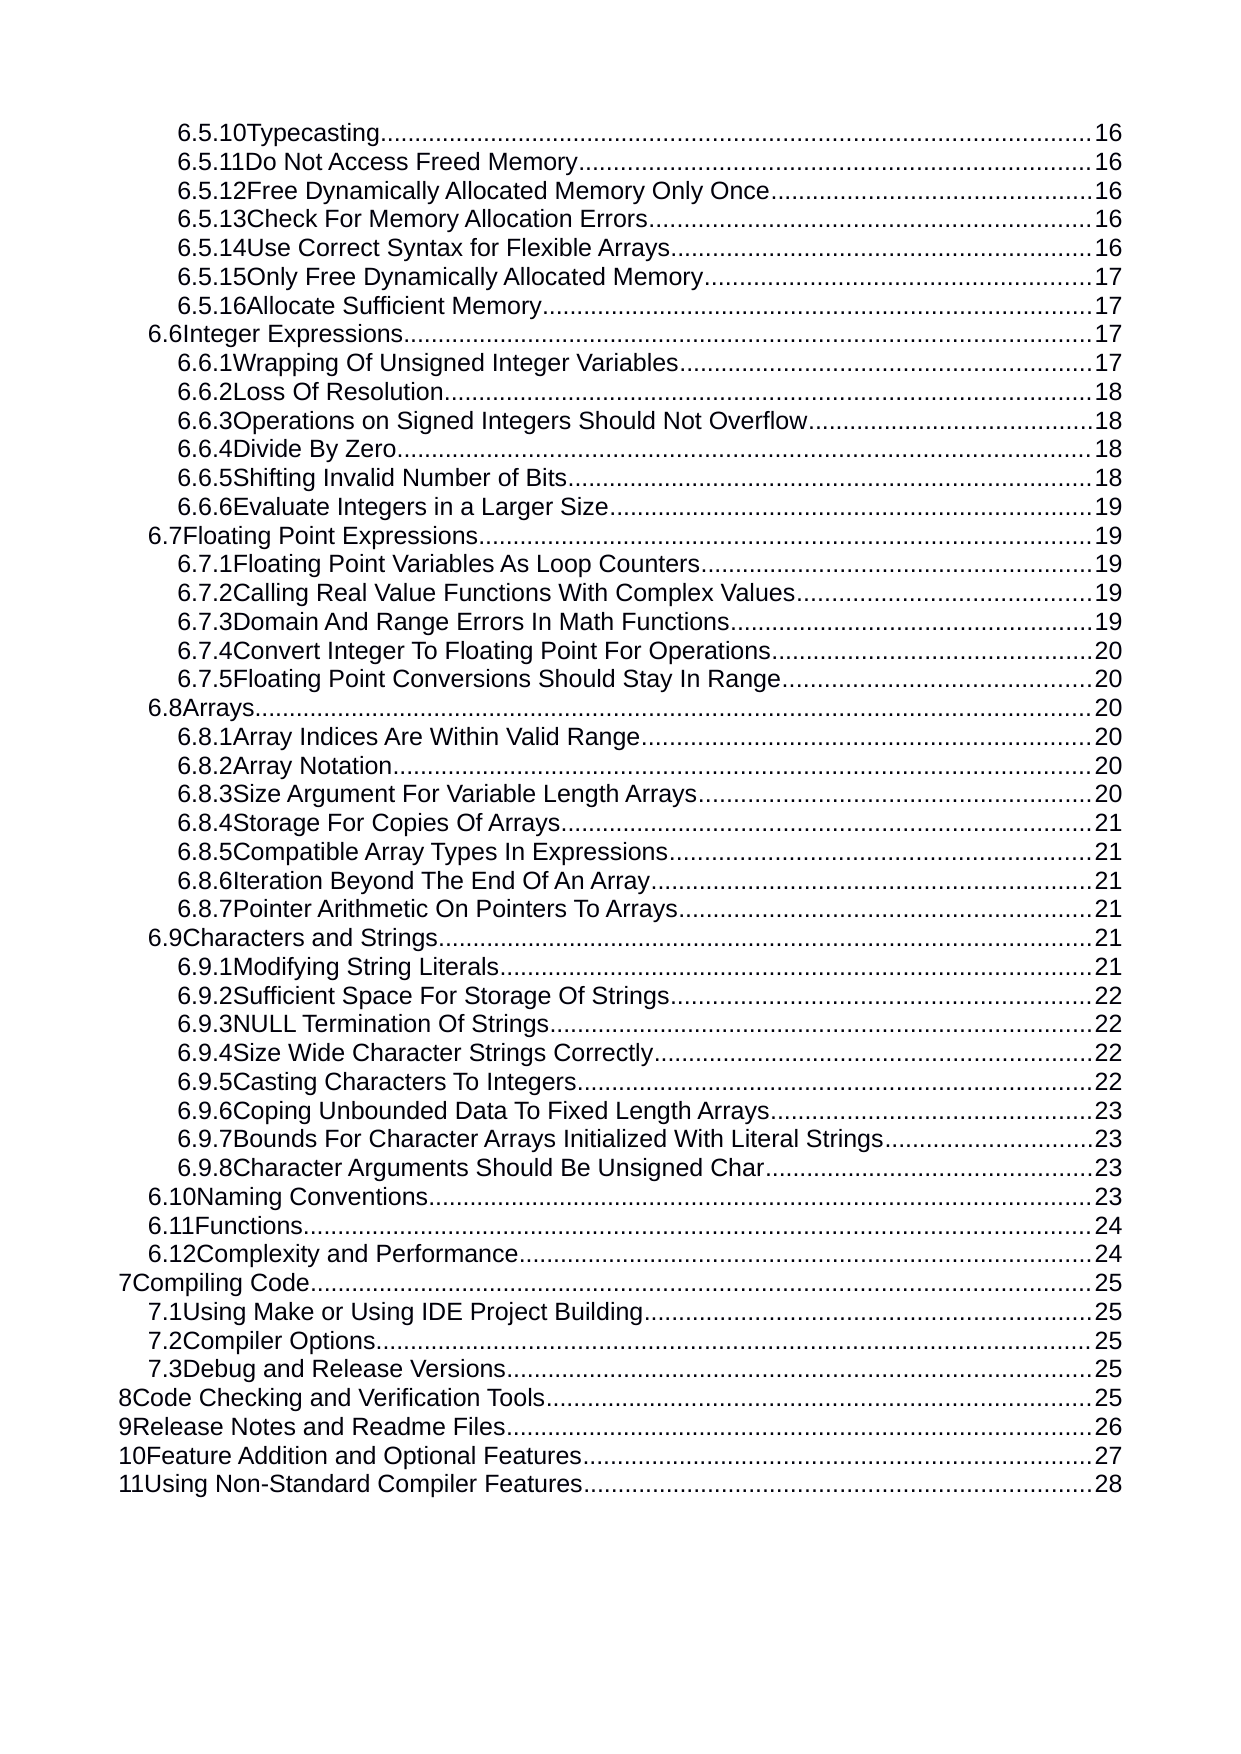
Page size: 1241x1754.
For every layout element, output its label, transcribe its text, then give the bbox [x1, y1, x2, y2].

text 6.8Arrays 20 [148, 693, 1122, 722]
text 6.8.5Compatible Array Types In Expressions 21 [177, 837, 1122, 866]
text 6.11Functions 24 [148, 1211, 1122, 1239]
text 6.5.11Do Not Access Freed Memory 16 [177, 147, 1122, 176]
text 6.7.4Convert Integer To Floating Point For Operations 20 [177, 636, 1122, 664]
text 7.3Debug and Release Versions 25 [148, 1354, 1122, 1383]
text 6.6.4Divide By Zero 18 [177, 434, 1122, 463]
text 6.9.3NULL Termination Of Strings 22 [177, 1009, 1122, 1038]
text 6.7.1Floating Point Variables As Loop Counters 19 [177, 549, 1122, 578]
text 6.9.1Modifying String Literals 21 [177, 952, 1122, 981]
text 6.8.3Size Argument For Variable Length Arrays 20 [177, 779, 1122, 808]
text 6.6.6Evaluate Integers in a Larger Size 19 [177, 492, 1122, 521]
text 6.6Integer Expressions 17 [148, 319, 1122, 348]
text 6.7.3Domain And Range Errors In Math Functions 19 [177, 607, 1122, 636]
text 6.5.16Allocate Sufficient Memory 17 [177, 291, 1122, 319]
text 6.6.5Shifting Invalid Number of Bits 18 [177, 463, 1122, 492]
text 6.9Characters and Strings 21 [148, 923, 1122, 952]
text 6.9.2Sufficient Space For Storage Of Strings 22 [177, 981, 1122, 1009]
text 6.10Naming Conventions 23 [148, 1182, 1122, 1211]
text 11Using Non-Standard Compiler Features 28 [118, 1469, 1122, 1498]
text 6.5.13Check For Memory Allocation Errors 16 [177, 204, 1122, 233]
text 9Release Notes and Readme Files 26 [118, 1412, 1122, 1441]
text 6.9.7Bounds For Character Arrays Initialized With Literal Strings 23 [177, 1124, 1122, 1153]
text 6.8.6Iteration Beyond The End Of An Array 21 [177, 866, 1122, 894]
text 6.5.14Use Correct Syntax for Flexible Arrays 16 [177, 233, 1122, 262]
text 7.1Using Make or Using IDE Project Building 25 [148, 1297, 1122, 1326]
text 6.6.1Wrapping Of Unsigned Integer Variables 17 [177, 348, 1122, 377]
text 6.6.2Loss Of Resolution 18 [177, 377, 1122, 406]
text 6.8.1Array Indices Are Within Valid Range 20 [177, 722, 1122, 751]
text 7.2Compiler Options 25 [148, 1326, 1122, 1354]
text 10Feature Addition and Optional Features 27 [118, 1441, 1122, 1469]
text 8Code Checking and Verification Tools 25 [118, 1383, 1122, 1412]
text 6.5.15Only Free Dynamically Allocated Memory 17 [177, 262, 1122, 291]
text 6.5.12Free Dynamically Allocated Memory Only Once 16 [177, 176, 1122, 204]
text 6.9.6Coping Unbounded Data To Fixed Length Arrays 23 [177, 1096, 1122, 1124]
text 6.7.2Calling Real Value Functions With Complex Values 19 [177, 578, 1122, 607]
text 6.6.3Operations on Signed Integers Should Not Overflow 18 [177, 406, 1122, 434]
text 6.9.4Size Wide Character Strings Correctly 22 [177, 1038, 1122, 1067]
text 6.7Floating Point Expressions 19 [148, 521, 1122, 549]
text 6.8.4Storage For Copies Of Arrays 21 [177, 808, 1122, 837]
text 7Compiling Code 25 [118, 1268, 1122, 1297]
text 6.7.5Floating Point Conversions Should Stay In Range 20 [177, 664, 1122, 693]
text 6.8.7Pointer Arithmetic On Pointers To Arrays 21 [177, 894, 1122, 923]
text 6.9.5Casting Characters To Integers 22 [177, 1067, 1122, 1096]
text 6.5.10Typecasting 16 [177, 118, 1122, 147]
text 6.8.2Array Notation 20 [177, 751, 1122, 779]
text 6.12Complexity and Performance 24 [148, 1239, 1122, 1268]
text 6.9.8Character Arguments Should Be Unsigned Char 23 [177, 1153, 1122, 1182]
